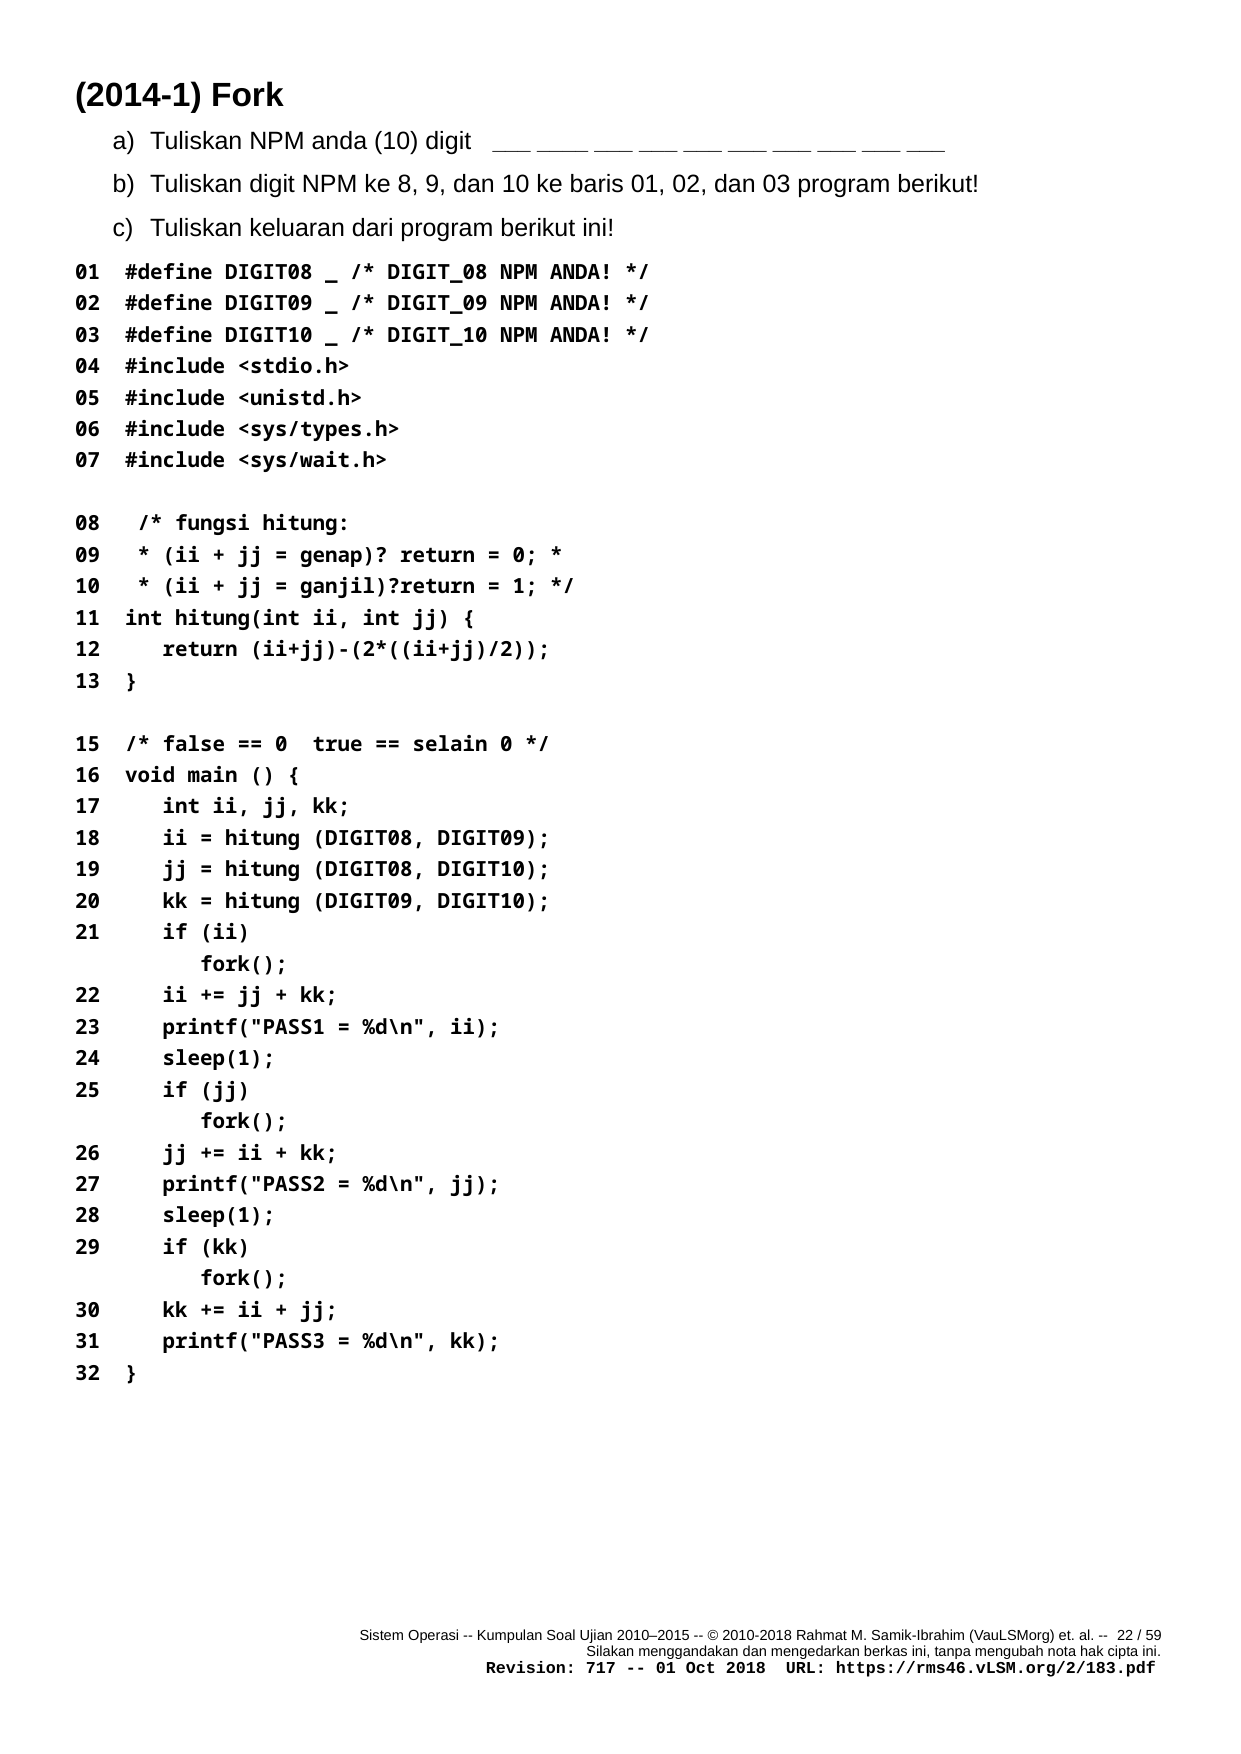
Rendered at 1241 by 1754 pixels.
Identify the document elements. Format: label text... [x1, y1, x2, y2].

text 21 if (ii) [75, 917, 1166, 946]
text 17 int ii, jj, kk; [75, 792, 1166, 820]
text 11 int hitung(int ii, int jj) { [75, 603, 1166, 631]
text 28 sleep(1); [75, 1201, 1166, 1229]
text 09 * (ii + jj = genap)? return = 0; * [75, 540, 1166, 568]
text 07 #include <sys/wait.h> [75, 446, 1166, 474]
text 03 #define DIGIT10 _ /* DIGIT_10 NPM ANDA! */ [75, 320, 1166, 348]
text 01 #define DIGIT08 _ /* DIGIT_08 NPM ANDA! */ [75, 257, 1166, 285]
text 19 jj = hitung (DIGIT08, DIGIT10); [75, 854, 1166, 883]
text fork(); [75, 1106, 1166, 1135]
text 12 return (ii+jj)-(2*((ii+jj)/2)); [75, 634, 1166, 663]
text 23 printf("PASS1 = %d\n", ii); [75, 1012, 1166, 1040]
text 24 sleep(1); [75, 1043, 1166, 1072]
text 15 /* false == 0 true == selain 0 */ [75, 729, 1166, 757]
text 29 if (kk) [75, 1232, 1166, 1261]
text 27 printf("PASS2 = %d\n", jj); [75, 1169, 1166, 1198]
text 16 void main () { [75, 760, 1166, 789]
text 06 #include <sys/types.h> [75, 414, 1166, 443]
text 20 kk = hitung (DIGIT09, DIGIT10); [75, 886, 1166, 914]
text 13 } [75, 666, 1166, 694]
text 32 } [75, 1358, 1166, 1386]
list Tuliskan NPM anda (10) digit ___ ____ ___ ___ ___ ___ ___ ___ ___ ___ [112, 126, 1166, 154]
text fork(); [75, 949, 1166, 977]
text 08 /* fungsi hitung: [75, 508, 1166, 537]
text 31 printf("PASS3 = %d\n", kk); [75, 1326, 1166, 1355]
text 02 #define DIGIT09 _ /* DIGIT_09 NPM ANDA! */ [75, 288, 1166, 317]
text 26 jj += ii + kk; [75, 1138, 1166, 1166]
subtitle (2014-1) Fork [75, 75, 1166, 114]
text 10 * (ii + jj = ganjil)?return = 1; */ [75, 571, 1166, 600]
text 22 ii += jj + kk; [75, 980, 1166, 1009]
text fork(); [75, 1263, 1166, 1292]
text 05 #include <unistd.h> [75, 383, 1166, 411]
text 25 if (jj) [75, 1075, 1166, 1103]
list Tuliskan digit NPM ke 8, 9, dan 10 ke baris 01, 02, dan 03 program berikut! [112, 169, 1166, 198]
list Tuliskan keluaran dari program berikut ini! [112, 213, 1166, 242]
text 30 kk += ii + jj; [75, 1295, 1166, 1323]
text 04 #include <stdio.h> [75, 351, 1166, 380]
text 18 ii = hitung (DIGIT08, DIGIT09); [75, 823, 1166, 852]
